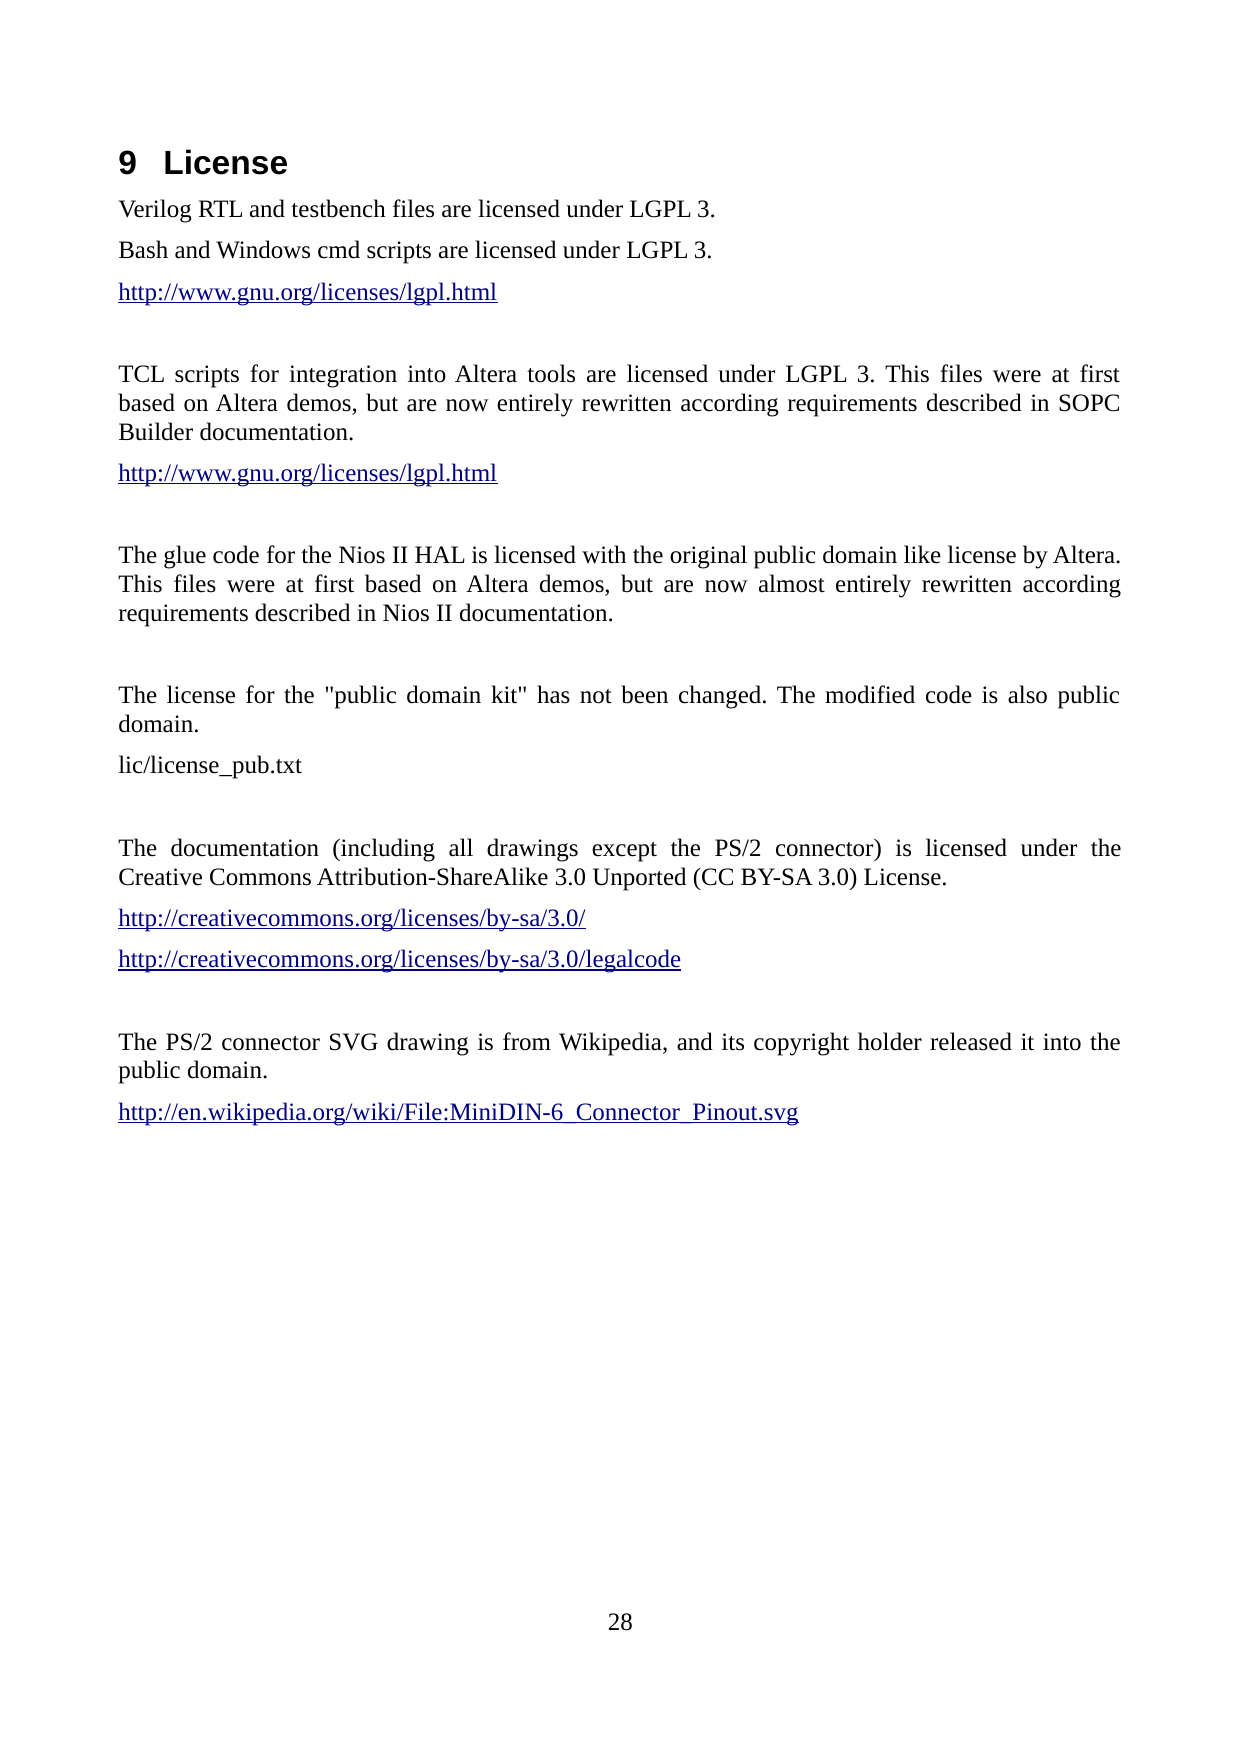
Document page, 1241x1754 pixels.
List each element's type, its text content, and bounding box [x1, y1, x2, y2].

text The glue code for the Nios II HAL is licensed with the original public domain like license by Altera. This files were at first based on Altera demos, but are now almost entirely rewritten according requirements described in Nios II documentation. [118, 541, 1122, 627]
text The license for the "public domain kit" has not been changed. The modified code is also public domain. [118, 681, 1122, 738]
text lic/license_pub.txt [118, 751, 1122, 779]
text http://creativecommons.org/licenses/by-sa/3.0/legalcode [118, 944, 1122, 973]
text http://en.wikipedia.org/wiki/File:MiniDIN-6_Connector_Pinout.svg [118, 1097, 1122, 1126]
text Verilog RTL and testbench files are licensed under LGPL 3. [118, 194, 1122, 223]
text http://creativecommons.org/licenses/by-sa/3.0/ [118, 903, 1122, 932]
text The PS/2 connector SVG drawing is from Wikipedia, and its copyright holder released it into the public domain. [118, 1027, 1122, 1084]
text The documentation (including all drawings except the PS/2 connector) is licensed under the Creative Commons Attribution-ShareAlike 3.0 Unported (CC BY-SA 3.0) License. [118, 833, 1122, 891]
text TCL scripts for integration into Altera tools are licensed under LGPL 3. This files were at first based on Altera demos, but are now entirely rewritten according requirements described in SOPC Builder documentation. [118, 359, 1122, 446]
text http://www.gnu.org/licenses/lgpl.html [118, 277, 1122, 306]
subtitle License [118, 143, 1122, 182]
text Bash and Windows cmd scripts are licensed under LGPL 3. [118, 236, 1122, 264]
text http://www.gnu.org/licenses/lgpl.html [118, 458, 1122, 487]
